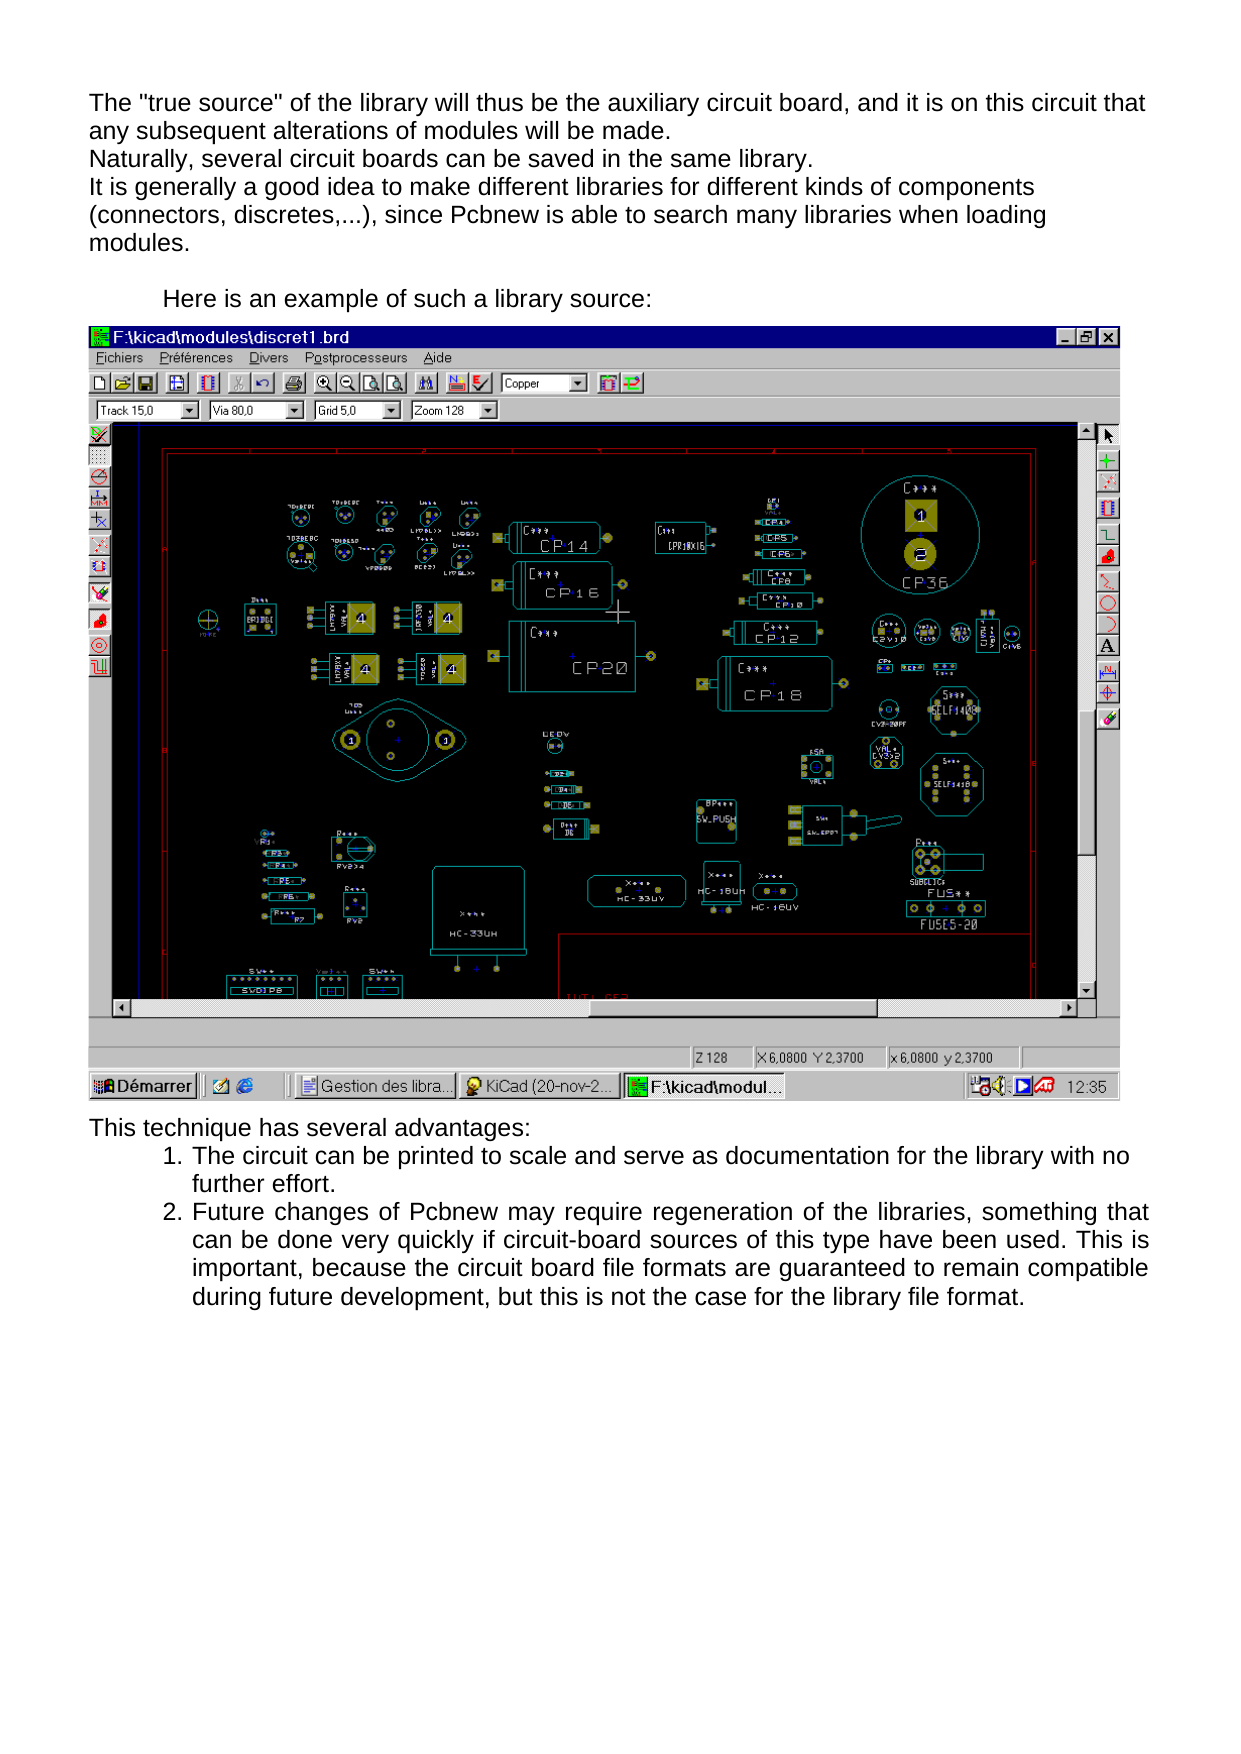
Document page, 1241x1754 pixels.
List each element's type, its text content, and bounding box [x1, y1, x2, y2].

text Naturally, several circuit boards can be saved in the same library. [88, 144, 1152, 173]
text Here is an example of such a library source: [162, 285, 1152, 313]
list The circuit can be printed to scale and serve as documentation for the library with no further effort. [162, 1142, 1152, 1198]
list Future changes of Pcbnew may require regeneration of the libraries, something that can be done very quickly if circuit-board sources of this type have been used. This is important, because the circuit board file formats are guaranteed to remain compatible during future development, but this is not the case for the library file format. [162, 1198, 1152, 1310]
text The "true source" of the library will thus be the auxiliary circuit board, and it is on this circuit that any subsequent alterations of modules will be made. [88, 88, 1152, 144]
text This technique has several advantages: [88, 1114, 1152, 1142]
text It is generally a good idea to make different libraries for different kinds of components (connectors, discretes,...), since Pcbnew is able to search many libraries when loading modules. [88, 173, 1152, 257]
picture [88, 326, 1121, 1101]
